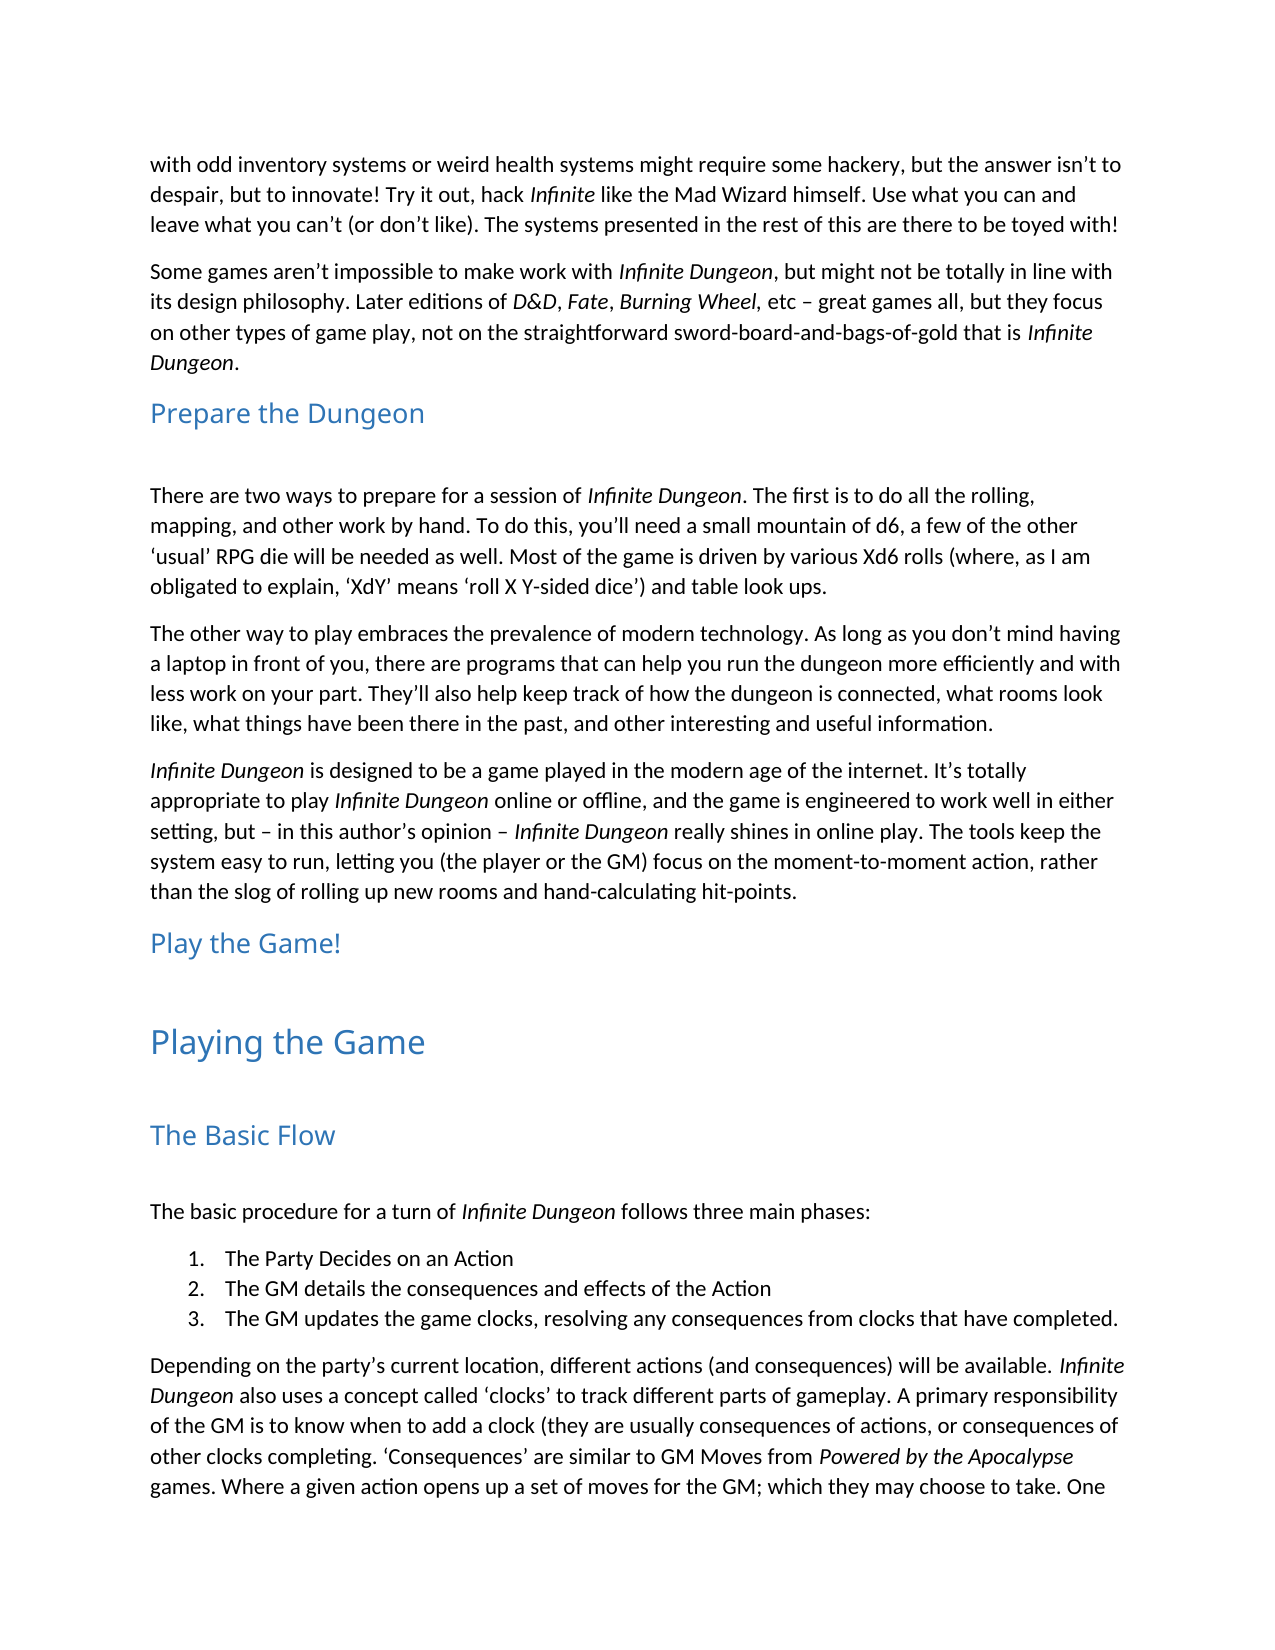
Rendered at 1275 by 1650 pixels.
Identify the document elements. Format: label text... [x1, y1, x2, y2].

text The basic procedure for a turn of Infinite Dungeon follows three main phases: [150, 1197, 1125, 1225]
subtitle Play the Game! [150, 924, 1125, 961]
text Infinite Dungeon is designed to be a game played in the modern age of the internet. It’s totally appropriate to play Infinite Dungeon online or offline, and the game is engineered to work well in either setting, but – in this author’s opinion – Infinite Dungeon really shines in online play. The tools keep the system easy to run, letting you (the player or the GM) focus on the moment-to-moment action, rather than the slog of rolling up new rooms and hand-calculating hit-points. [150, 756, 1125, 905]
list The GM updates the game clocks, resolving any consequences from clocks that have completed. [187, 1304, 1125, 1332]
text The other way to play embraces the prevalence of modern technology. As long as you don’t mind having a laptop in front of you, there are programs that can help you run the dungeon more efficiently and with less work on your part. They’ll also help keep track of how the dungeon is connected, what rooms look like, what things have been there in the past, and other interesting and useful information. [150, 619, 1125, 738]
subtitle The Basic Flow [150, 1116, 1125, 1153]
text Depending on the party’s current location, different actions (and consequences) will be available. Infinite Dungeon also uses a concept called ‘clocks’ to track different parts of gameplay. A primary responsibility of the GM is to know when to add a clock (they are usually consequences of actions, or consequences of other clocks completing. ‘Consequences’ are similar to GM Moves from Powered by the Apocalypse games. Where a given action opens up a set of moves for the GM; which they may choose to take. One [150, 1351, 1125, 1500]
subtitle Playing the Game [150, 1019, 1125, 1064]
text with odd inventory systems or weird health systems might require some hackery, but the answer isn’t to despair, but to innovate! Try it out, hack Infinite like the Mad Wizard himself. Use what you can and leave what you can’t (or don’t like). The systems presented in the rest of this are there to be toyed with! [150, 150, 1125, 238]
text Some games aren’t impossible to make work with Infinite Dungeon, but might not be totally in line with its design philosophy. Later editions of D&D, Fate, Burning Wheel, etc – great games all, but they focus on other types of game play, not on the straightforward sword-board-and-bags-of-gold that is Infinite Dungeon. [150, 257, 1125, 376]
list The GM details the consequences and effects of the Action [187, 1274, 1125, 1302]
list The Party Decides on an Action [187, 1244, 1125, 1272]
subtitle Prepare the Dungeon [150, 395, 1125, 432]
text There are two ways to prepare for a session of Infinite Dungeon. The first is to do all the rolling, mapping, and other work by hand. To do this, you’ll need a small mountain of d6, a few of the other ‘usual’ RPG die will be needed as well. Most of the game is driven by various Xd6 rolls (where, as I am obligated to explain, ‘XdY’ means ‘roll X Y-sided dice’) and table look ups. [150, 481, 1125, 600]
